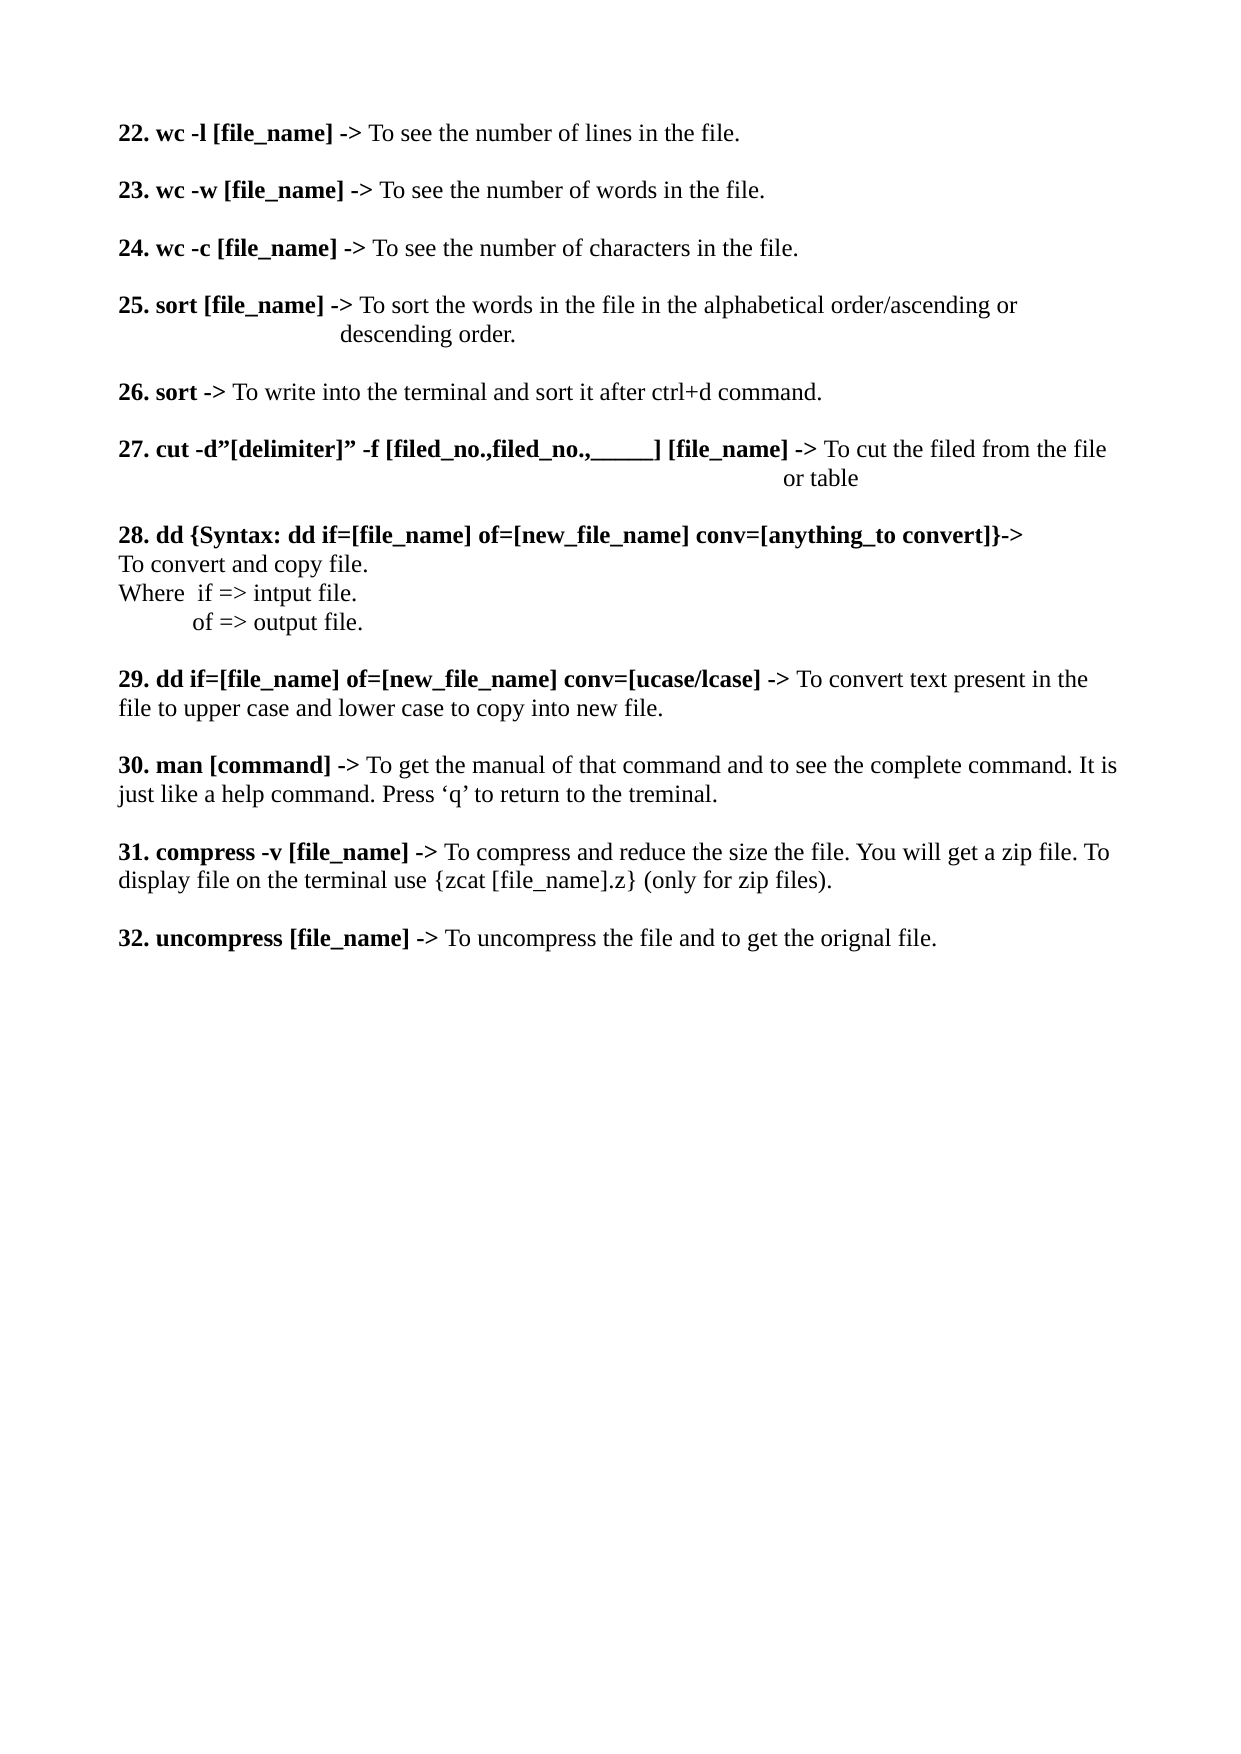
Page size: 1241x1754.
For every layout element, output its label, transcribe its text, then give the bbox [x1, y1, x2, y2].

text 29. dd if=[file_name] of=[new_file_name] conv=[ucase/lcase] -> To convert text present in the file to upper case and lower case to copy into new file. [118, 664, 1122, 722]
text 27. cut -d”[delimiter]” -f [filed_no.,filed_no.,_____] [file_name] -> To cut the filed from the file or table [118, 434, 1122, 492]
text 26. sort -> To write into the terminal and sort it after ctrl+d command. [118, 377, 1122, 406]
text 24. wc -c [file_name] -> To see the number of characters in the file. [118, 233, 1122, 262]
text 30. man [command] -> To get the manual of that command and to see the complete command. It is just like a help command. Press ‘q’ to return to the treminal. [118, 751, 1122, 808]
text 28. dd {Syntax: dd if=[file_name] of=[new_file_name] conv=[anything_to convert]}-> To convert and copy file. [118, 521, 1122, 578]
text Where if => intput file. [118, 578, 1122, 607]
text 22. wc -l [file_name] -> To see the number of lines in the file. [118, 118, 1122, 147]
text 23. wc -w [file_name] -> To see the number of words in the file. [118, 176, 1122, 204]
text 25. sort [file_name] -> To sort the words in the file in the alphabetical order/ascending or descending order. [118, 291, 1122, 348]
text 32. uncompress [file_name] -> To uncompress the file and to get the orignal file. [118, 923, 1122, 952]
text of => output file. [118, 607, 1122, 636]
text 31. compress -v [file_name] -> To compress and reduce the size the file. You will get a zip file. To display file on the terminal use {zcat [file_name].z} (only for zip files). [118, 837, 1122, 894]
